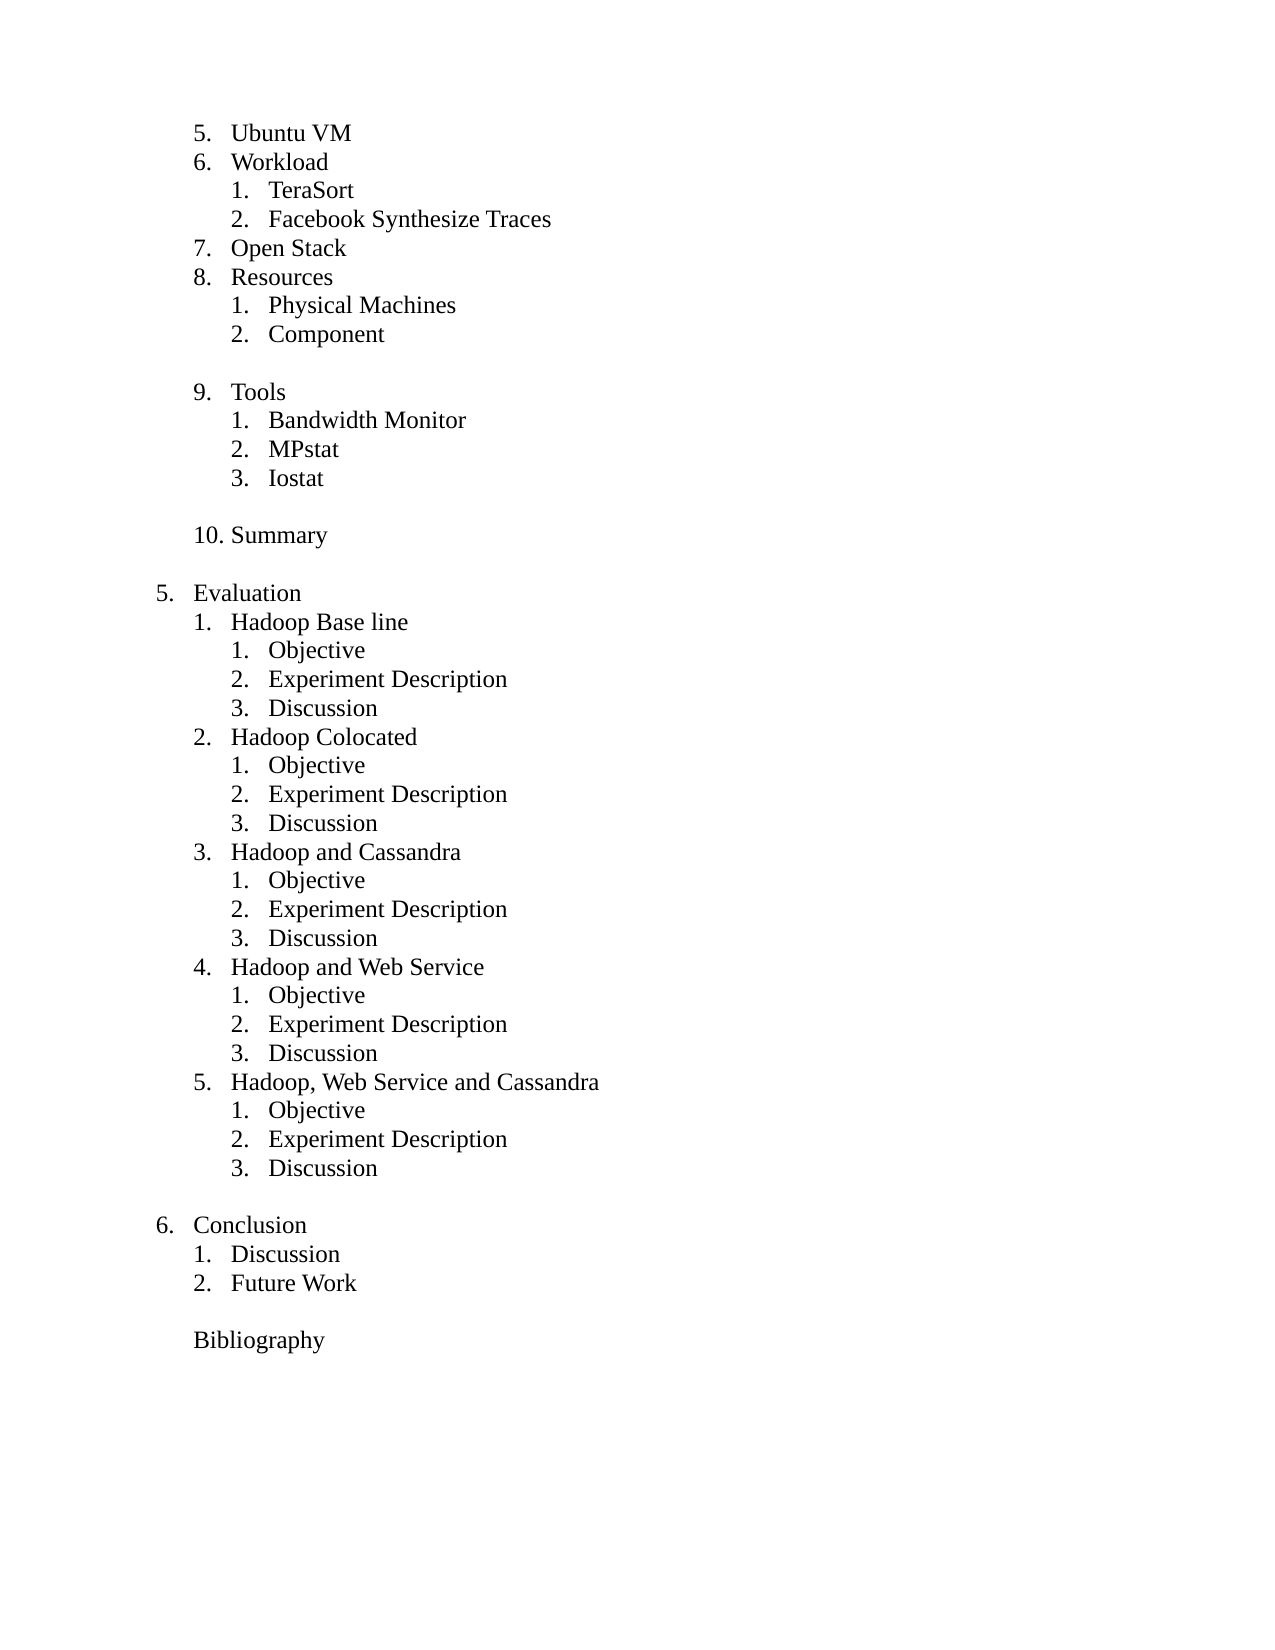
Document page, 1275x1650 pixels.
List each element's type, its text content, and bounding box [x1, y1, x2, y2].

list Hadoop, Web Service and Cassandra [193, 1067, 1157, 1096]
list Physical Machines [231, 291, 1157, 319]
list Objective [231, 751, 1157, 779]
list Workload [193, 147, 1157, 176]
list Conclusion [156, 1211, 1157, 1239]
list Discussion [231, 923, 1157, 952]
list Discussion [193, 1239, 1157, 1268]
list Hadoop and Web Service [193, 952, 1157, 981]
list Component [231, 319, 1157, 348]
list Hadoop Colocated [193, 722, 1157, 751]
list Open Stack [193, 233, 1157, 262]
list Hadoop Base line [193, 607, 1157, 636]
list Bibliography [156, 1326, 1157, 1354]
list Tools [193, 377, 1157, 406]
list Evaluation [156, 578, 1157, 607]
list Summary [193, 521, 1157, 549]
list MPstat [231, 434, 1157, 463]
list Objective [231, 636, 1157, 664]
list Bandwidth Monitor [231, 406, 1157, 434]
list Experiment Description [231, 1124, 1157, 1153]
list Objective [231, 1096, 1157, 1124]
list Resources [193, 262, 1157, 291]
list Experiment Description [231, 664, 1157, 693]
list Facebook Synthesize Traces [231, 204, 1157, 233]
list Objective [231, 981, 1157, 1009]
list Discussion [231, 693, 1157, 722]
list Discussion [231, 1153, 1157, 1182]
list Objective [231, 866, 1157, 894]
list Discussion [231, 808, 1157, 837]
list Iostat [231, 463, 1157, 492]
list Experiment Description [231, 894, 1157, 923]
list Discussion [231, 1038, 1157, 1067]
list TeraSort [231, 176, 1157, 204]
list Experiment Description [231, 779, 1157, 808]
list Future Work [193, 1268, 1157, 1297]
list Hadoop and Cassandra [193, 837, 1157, 866]
list Ubuntu VM [193, 118, 1157, 147]
list Experiment Description [231, 1009, 1157, 1038]
